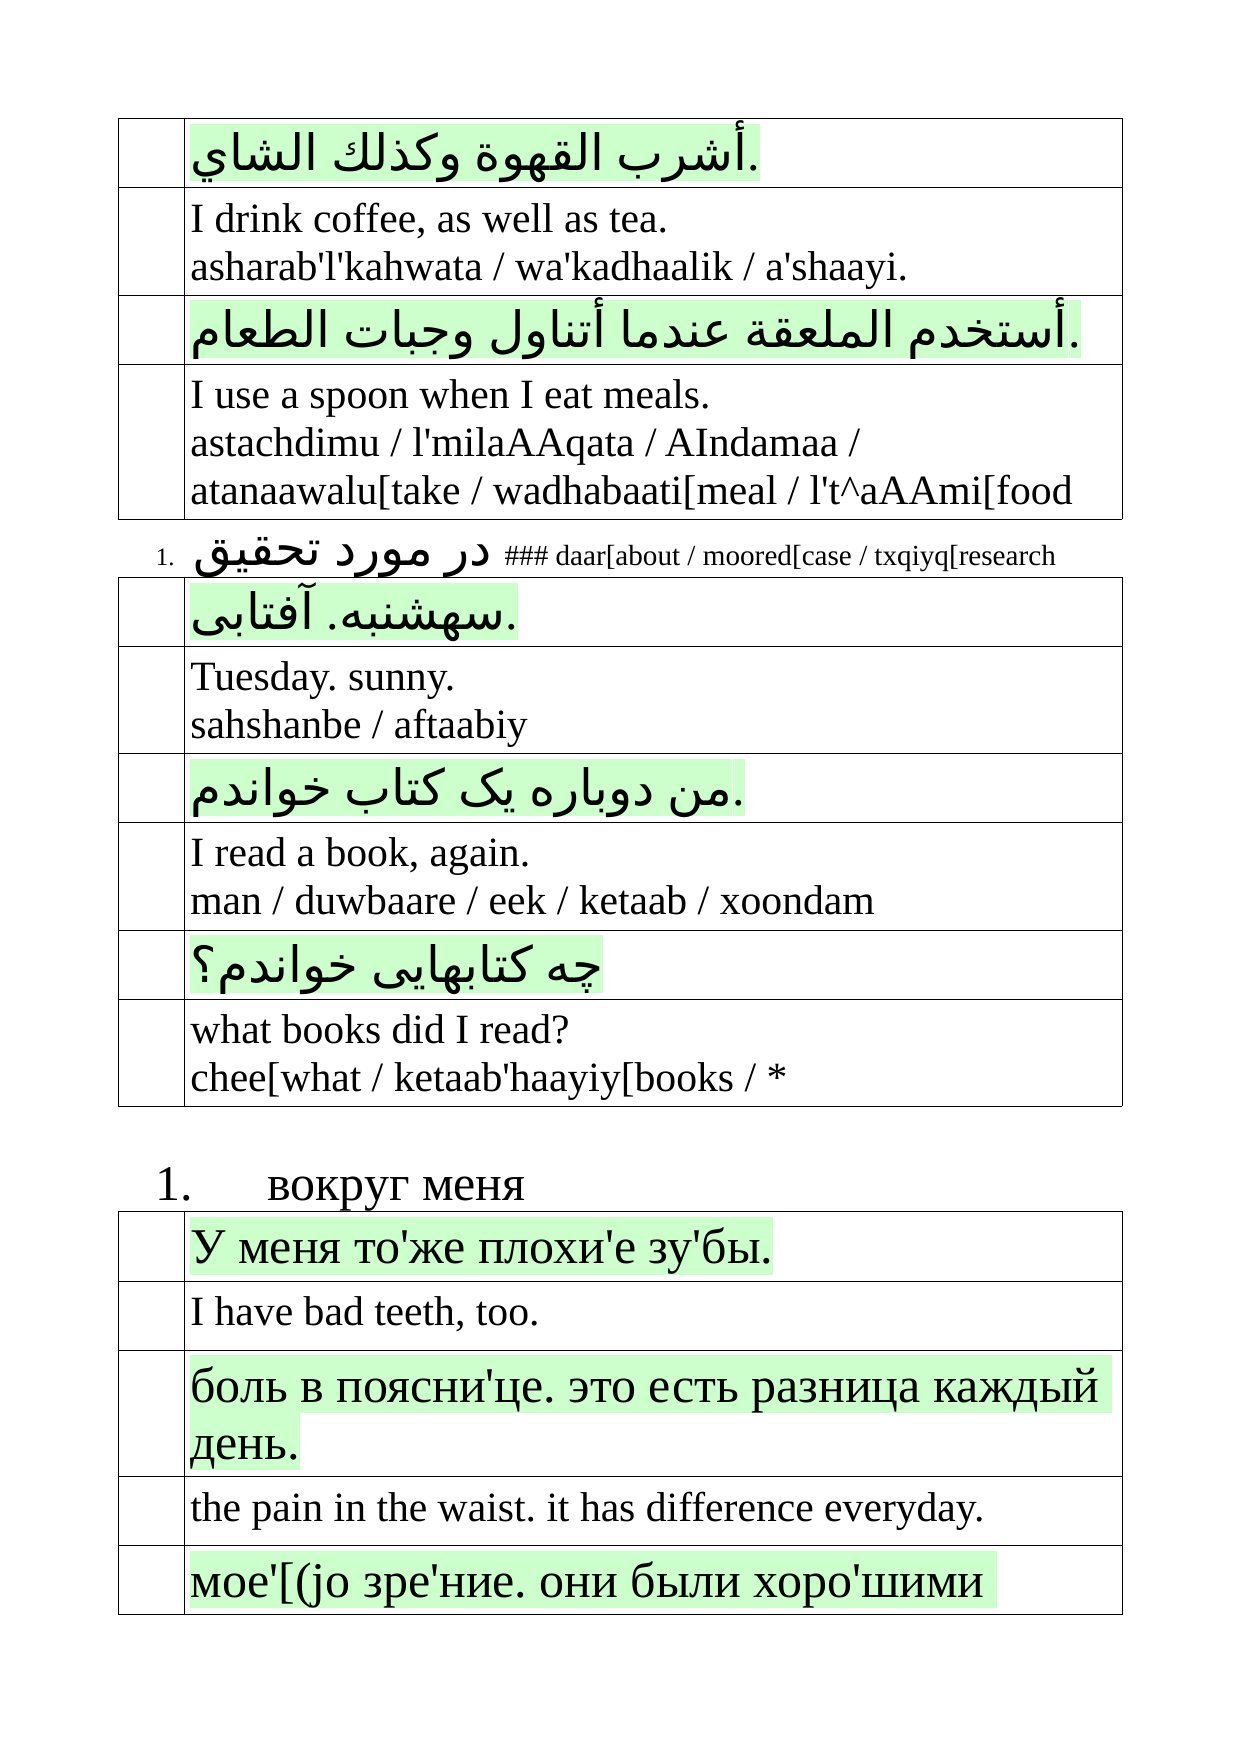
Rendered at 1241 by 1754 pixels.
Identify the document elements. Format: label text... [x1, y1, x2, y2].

table_cell [119, 1351, 184, 1476]
table_cell [119, 647, 184, 753]
table_header سهشنبه. آفتابی. [185, 578, 1122, 646]
table_cell мое'[(jo зре'ние. они были хоро'шими [185, 1546, 1122, 1614]
table_cell [119, 754, 184, 822]
table_cell [119, 1546, 184, 1614]
table_cell [119, 931, 184, 998]
table_cell I read a book, again. man / duwbaare / eek / ketaab / xoondam [185, 823, 1122, 929]
table_cell [119, 1000, 184, 1106]
table_cell أشرب القهوة وكذلك الشاي. [185, 119, 1122, 187]
table_header [119, 1212, 184, 1281]
table_cell من دوباره یک کتاب خواندم. [185, 754, 1122, 822]
table_cell I use a spoon when I eat meals. astachdimu / l'milaAAqata / AIndamaa / atanaawalu[take / wadhabaati[meal / l't^aAAmi[food [185, 365, 1122, 519]
table_cell [119, 365, 184, 519]
table_cell what books did I read? chee[what / ketaab'haayiy[books / * [185, 1000, 1122, 1106]
table_cell [119, 188, 184, 294]
table_cell I have bad teeth, too. [185, 1282, 1122, 1349]
table_cell [119, 296, 184, 364]
table_cell Tuesday. sunny. sahshanbe / aftaabiy [185, 647, 1122, 753]
table_cell [119, 1282, 184, 1349]
list در مورد تحقیق ### daar[about / moored[case / txqiyq[research [156, 520, 1122, 577]
table_cell [119, 1477, 184, 1545]
table_cell چه کتابهایی خواندم؟ [185, 931, 1122, 998]
table_cell [119, 119, 184, 187]
table_header [119, 578, 184, 646]
table_cell [119, 823, 184, 929]
list вокруг меня [156, 1154, 1122, 1211]
table_cell боль в поясни'це. это есть разница каждый день. [185, 1351, 1122, 1476]
table_cell I drink coffee, as well as tea. asharab'l'kahwata / wa'kadhaalik / a'shaayi. [185, 188, 1122, 294]
table_cell the pain in the waist. it has difference everyday. [185, 1477, 1122, 1545]
table_header У меня то'же плохи'е зу'бы. [185, 1212, 1122, 1281]
table_cell أستخدم الملعقة عندما أتناول وجبات الطعام. [185, 296, 1122, 364]
